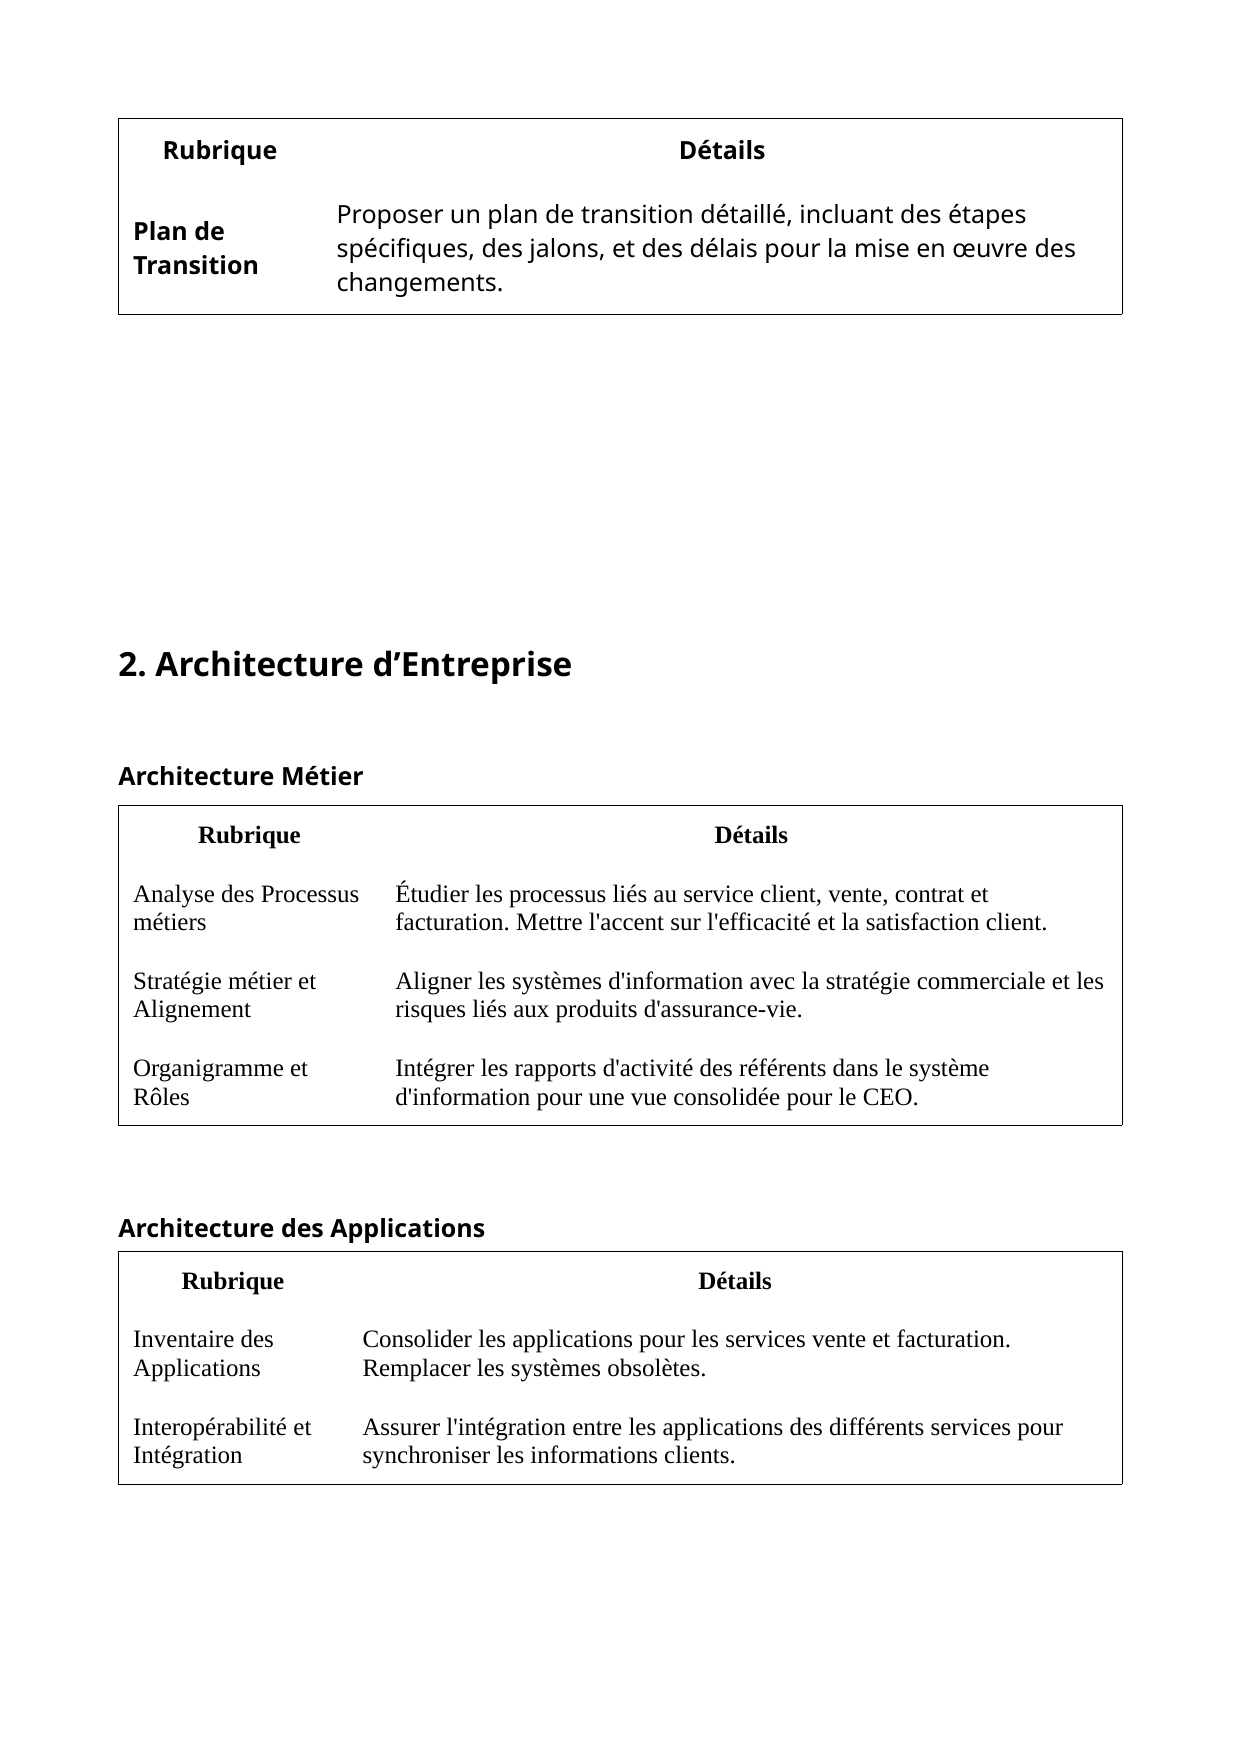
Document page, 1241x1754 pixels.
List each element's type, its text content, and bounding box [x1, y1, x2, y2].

table_cell Stratégie métier et Alignement [119, 951, 380, 1038]
table_cell Interopérabilité et Intégration [119, 1397, 347, 1484]
subtitle Architecture Métier [118, 759, 1122, 793]
table_cell Assurer l'intégration entre les applications des différents services pour synchroniser les informations clients. [348, 1397, 1122, 1484]
table_cell Analyse des Processus métiers [119, 864, 380, 951]
table_cell Organigramme et Rôles [119, 1038, 380, 1125]
table_header Rubrique [119, 119, 322, 182]
table_cell Plan de Transition [119, 182, 322, 314]
subtitle Architecture des Applications [118, 1211, 1122, 1245]
table_cell Étudier les processus liés au service client, vente, contrat et facturation. Mettre l'accent sur l'efficacité et la satisfaction client. [380, 864, 1122, 951]
table_header Rubrique [119, 806, 380, 864]
table_cell Aligner les systèmes d'information avec la stratégie commerciale et les risques liés aux produits d'assurance-vie. [380, 951, 1122, 1038]
table_header Détails [348, 1252, 1122, 1310]
table_cell Inventaire des Applications [119, 1310, 347, 1397]
subtitle 2. Architecture d’Entreprise [118, 641, 1122, 686]
table_header Détails [380, 806, 1122, 864]
table_cell Proposer un plan de transition détaillé, incluant des étapes spécifiques, des jalons, et des délais pour la mise en œuvre des changements. [322, 182, 1122, 314]
table_cell Consolider les applications pour les services vente et facturation. Remplacer les systèmes obsolètes. [348, 1310, 1122, 1397]
table_header Rubrique [119, 1252, 347, 1310]
table_header Détails [322, 119, 1122, 182]
table_cell Intégrer les rapports d'activité des référents dans le système d'information pour une vue consolidée pour le CEO. [380, 1038, 1122, 1125]
